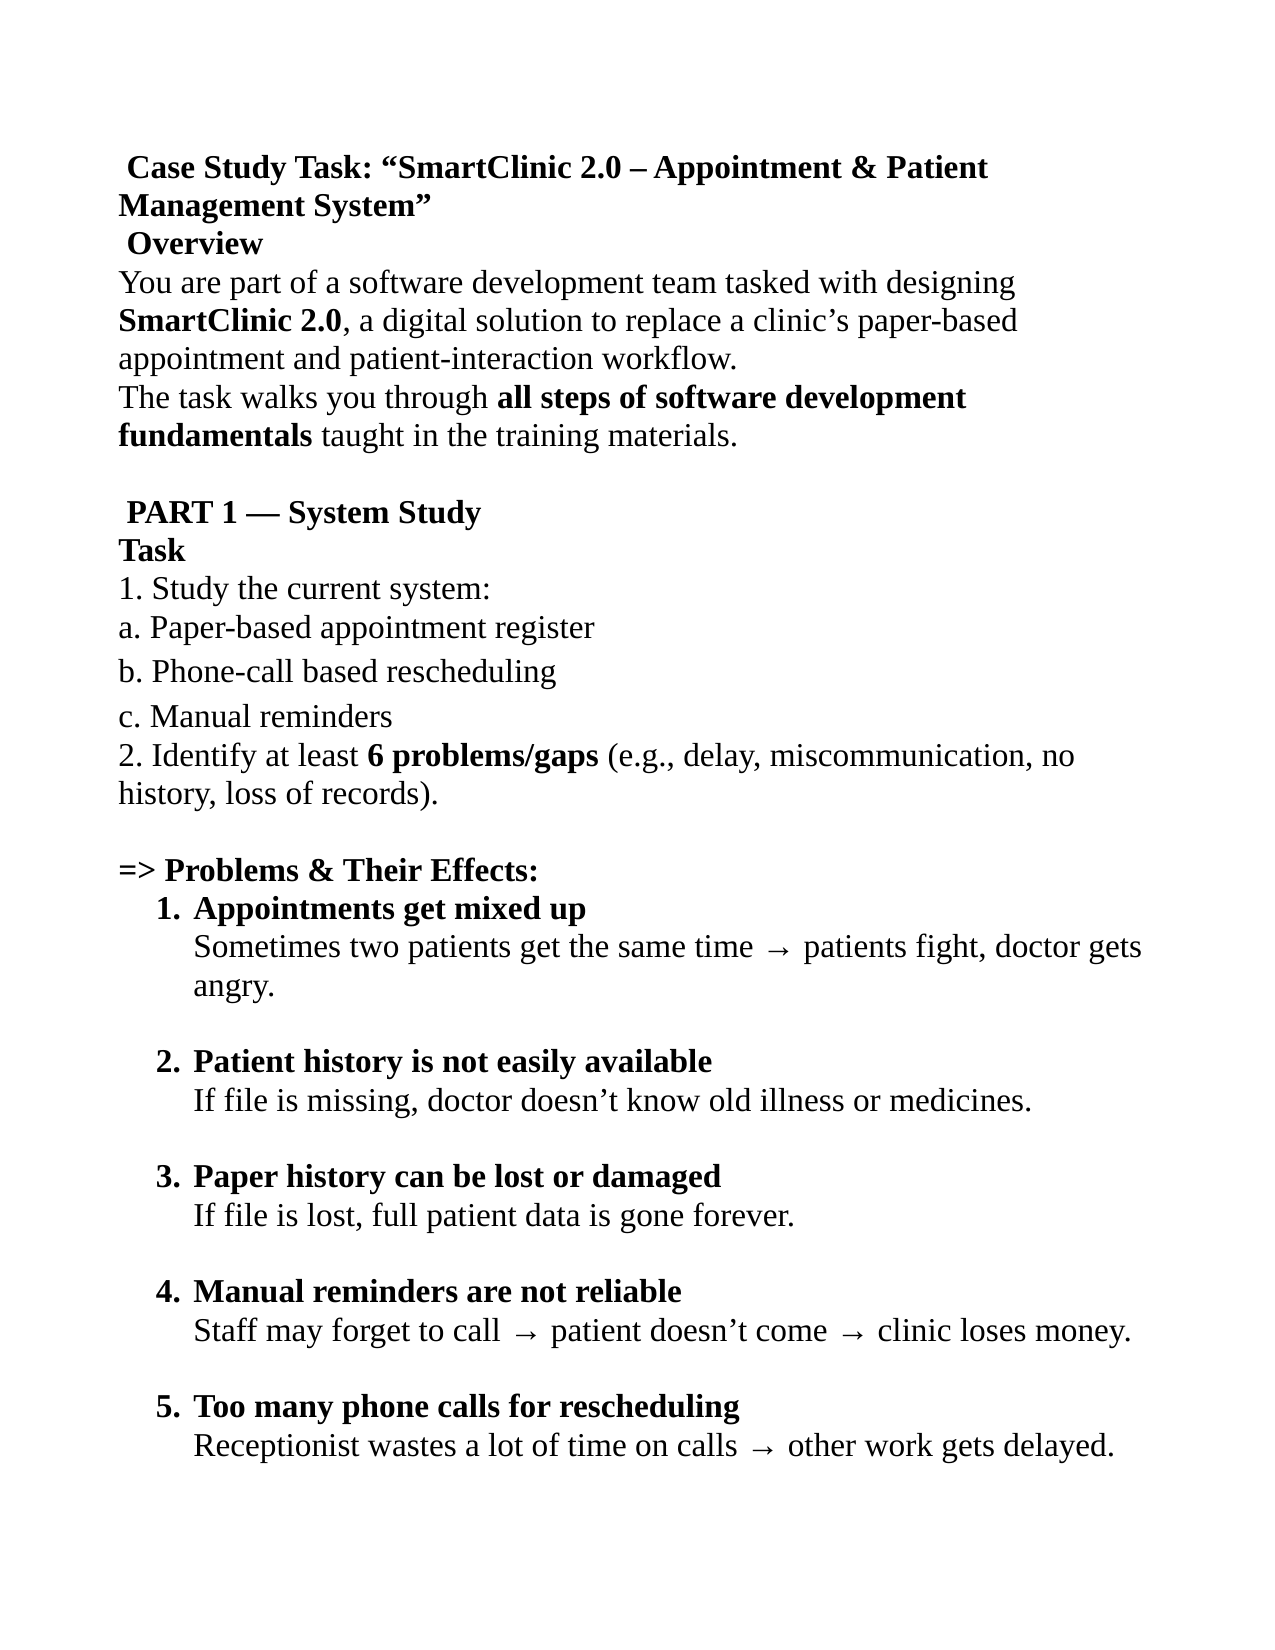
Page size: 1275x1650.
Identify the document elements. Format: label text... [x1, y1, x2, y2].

list Paper history can be lost or damaged [156, 1156, 1157, 1195]
text Overview [118, 223, 1157, 262]
text 1. Study the current system: [118, 568, 1157, 607]
text 2. Identify at least 6 problems/gaps (e.g., delay, miscommunication, no history, loss of records). [118, 735, 1157, 811]
text b. Phone-call based rescheduling [118, 652, 1157, 690]
list Receptionist wastes a lot of time on calls → other work gets delayed. [156, 1425, 1157, 1463]
text The task walks you through all steps of software development fundamentals taught in the training materials. [118, 377, 1157, 453]
list Patient history is not easily available [156, 1041, 1157, 1080]
text Task [118, 530, 1157, 568]
text a. Paper-based appointment register [118, 607, 1157, 645]
text c. Manual reminders [118, 696, 1157, 735]
list Appointments get mixed up [156, 888, 1157, 926]
text You are part of a software development team tasked with designing SmartClinic 2.0, a digital solution to replace a clinic’s paper-based appointment and patient-interaction workflow. [118, 262, 1157, 377]
list Staff may forget to call → patient doesn’t come → clinic loses money. [156, 1310, 1157, 1348]
list Too many phone calls for rescheduling [156, 1386, 1157, 1425]
list If file is lost, full patient data is gone forever. [156, 1195, 1157, 1233]
list If file is missing, doctor doesn’t know old illness or medicines. [156, 1080, 1157, 1118]
list Manual reminders are not reliable [156, 1271, 1157, 1310]
text PART 1 — System Study [118, 492, 1157, 530]
list Sometimes two patients get the same time → patients fight, doctor gets angry. [156, 926, 1157, 1003]
text => Problems & Their Effects: [118, 850, 1157, 888]
text Case Study Task: “SmartClinic 2.0 – Appointment & Patient Management System” [118, 147, 1157, 223]
